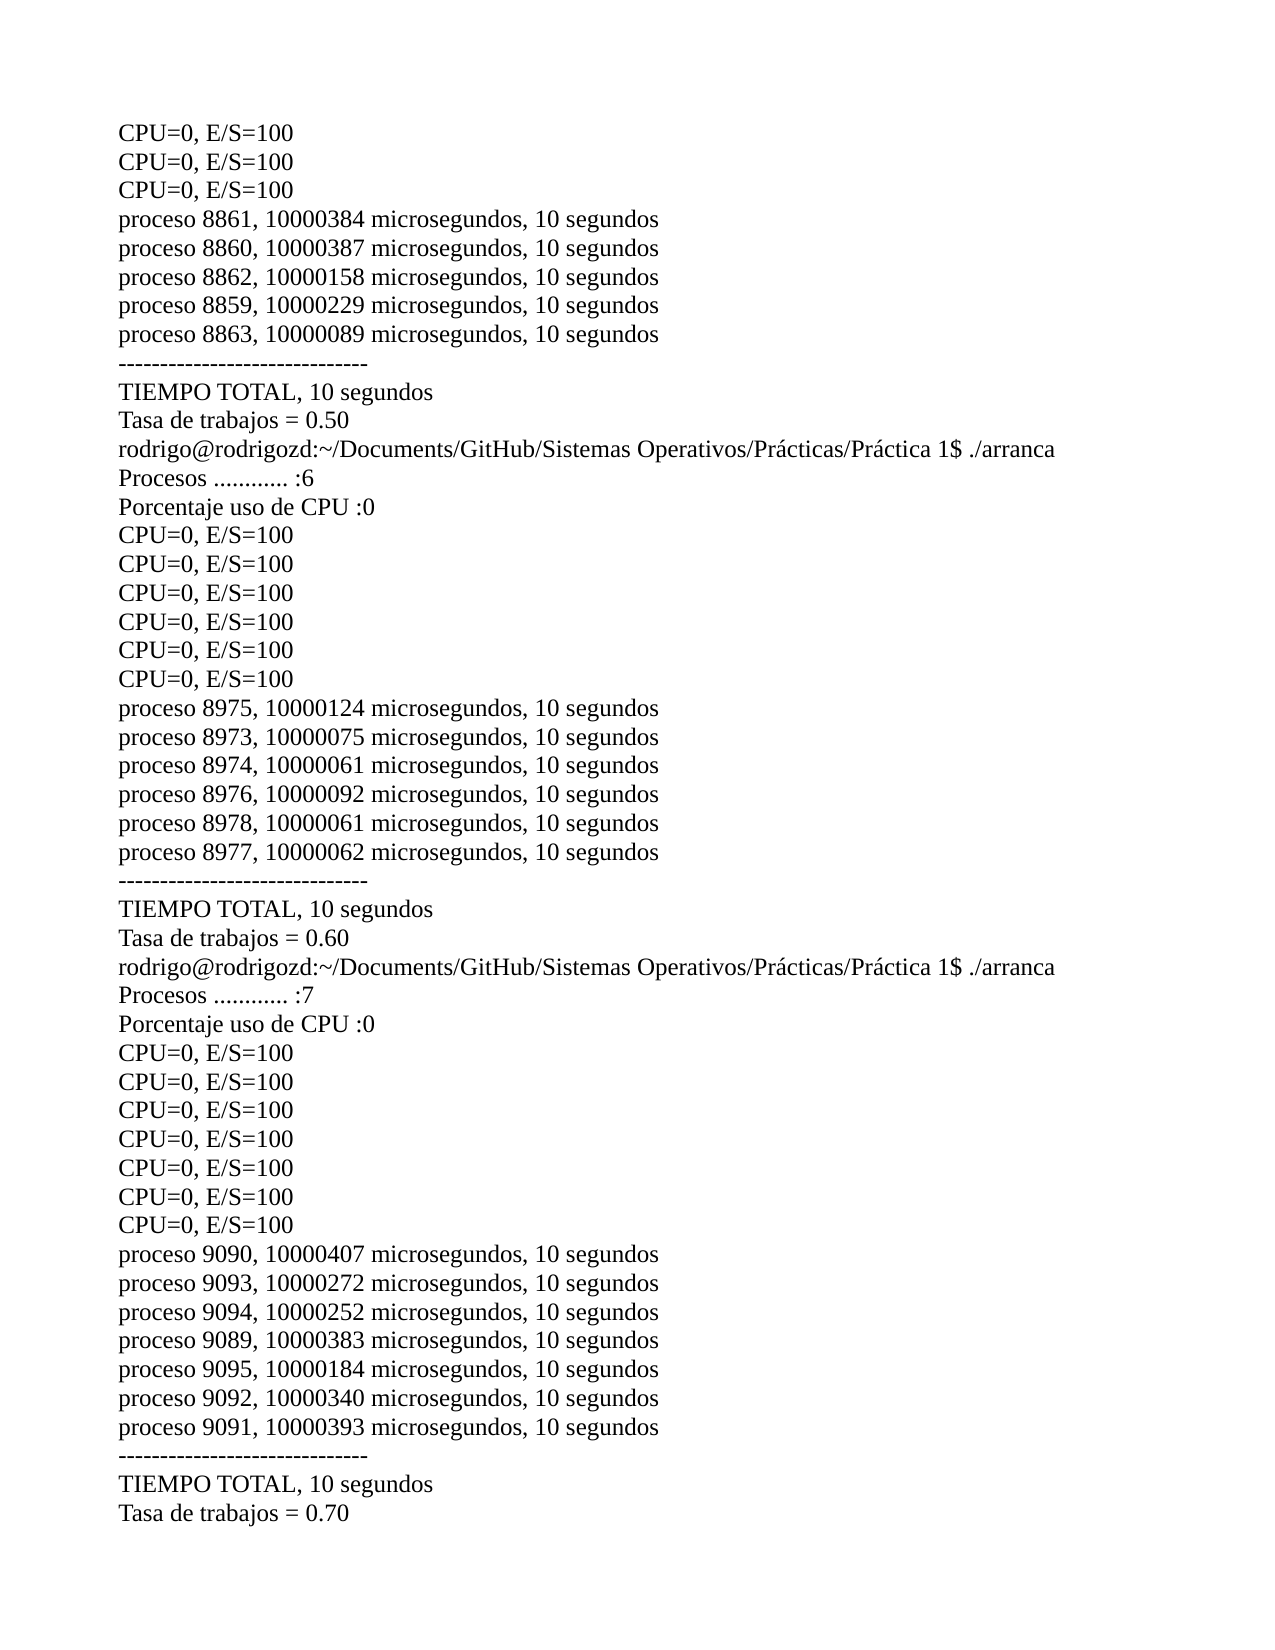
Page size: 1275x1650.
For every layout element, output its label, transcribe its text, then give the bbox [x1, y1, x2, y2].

text rodrigo@rodrigozd:~/Documents/GitHub/Sistemas Operativos/Prácticas/Práctica 1$ ./arranca [118, 952, 1157, 981]
text CPU=0, E/S=100 [118, 578, 1157, 607]
text CPU=0, E/S=100 [118, 521, 1157, 549]
text CPU=0, E/S=100 [118, 1153, 1157, 1182]
text Procesos ............ :7 [118, 981, 1157, 1009]
text proceso 8860, 10000387 microsegundos, 10 segundos [118, 233, 1157, 262]
text CPU=0, E/S=100 [118, 549, 1157, 578]
text proceso 9089, 10000383 microsegundos, 10 segundos [118, 1326, 1157, 1354]
text proceso 8976, 10000092 microsegundos, 10 segundos [118, 779, 1157, 808]
text CPU=0, E/S=100 [118, 118, 1157, 147]
text proceso 9091, 10000393 microsegundos, 10 segundos [118, 1412, 1157, 1441]
text CPU=0, E/S=100 [118, 1096, 1157, 1124]
text TIEMPO TOTAL, 10 segundos [118, 1469, 1157, 1498]
text proceso 8861, 10000384 microsegundos, 10 segundos [118, 204, 1157, 233]
text proceso 8978, 10000061 microsegundos, 10 segundos [118, 808, 1157, 837]
text ------------------------------ [118, 348, 1157, 377]
text Porcentaje uso de CPU :0 [118, 1009, 1157, 1038]
text ------------------------------ [118, 1441, 1157, 1469]
text proceso 9095, 10000184 microsegundos, 10 segundos [118, 1354, 1157, 1383]
text CPU=0, E/S=100 [118, 176, 1157, 204]
text Tasa de trabajos = 0.70 [118, 1498, 1157, 1527]
text CPU=0, E/S=100 [118, 1038, 1157, 1067]
text proceso 8977, 10000062 microsegundos, 10 segundos [118, 837, 1157, 866]
text proceso 8975, 10000124 microsegundos, 10 segundos [118, 693, 1157, 722]
text proceso 9090, 10000407 microsegundos, 10 segundos [118, 1239, 1157, 1268]
text Tasa de trabajos = 0.60 [118, 923, 1157, 952]
text CPU=0, E/S=100 [118, 664, 1157, 693]
text CPU=0, E/S=100 [118, 1182, 1157, 1211]
text ------------------------------ [118, 866, 1157, 894]
text CPU=0, E/S=100 [118, 1067, 1157, 1096]
text Procesos ............ :6 [118, 463, 1157, 492]
text proceso 8973, 10000075 microsegundos, 10 segundos [118, 722, 1157, 751]
text CPU=0, E/S=100 [118, 636, 1157, 664]
text proceso 8859, 10000229 microsegundos, 10 segundos [118, 291, 1157, 319]
text proceso 8863, 10000089 microsegundos, 10 segundos [118, 319, 1157, 348]
text Tasa de trabajos = 0.50 [118, 406, 1157, 434]
text TIEMPO TOTAL, 10 segundos [118, 377, 1157, 406]
text Porcentaje uso de CPU :0 [118, 492, 1157, 521]
text rodrigo@rodrigozd:~/Documents/GitHub/Sistemas Operativos/Prácticas/Práctica 1$ ./arranca [118, 434, 1157, 463]
text CPU=0, E/S=100 [118, 607, 1157, 636]
text proceso 8974, 10000061 microsegundos, 10 segundos [118, 751, 1157, 779]
text CPU=0, E/S=100 [118, 1124, 1157, 1153]
text proceso 9093, 10000272 microsegundos, 10 segundos [118, 1268, 1157, 1297]
text CPU=0, E/S=100 [118, 147, 1157, 176]
text CPU=0, E/S=100 [118, 1211, 1157, 1239]
text TIEMPO TOTAL, 10 segundos [118, 894, 1157, 923]
text proceso 9094, 10000252 microsegundos, 10 segundos [118, 1297, 1157, 1326]
text proceso 9092, 10000340 microsegundos, 10 segundos [118, 1383, 1157, 1412]
text proceso 8862, 10000158 microsegundos, 10 segundos [118, 262, 1157, 291]
